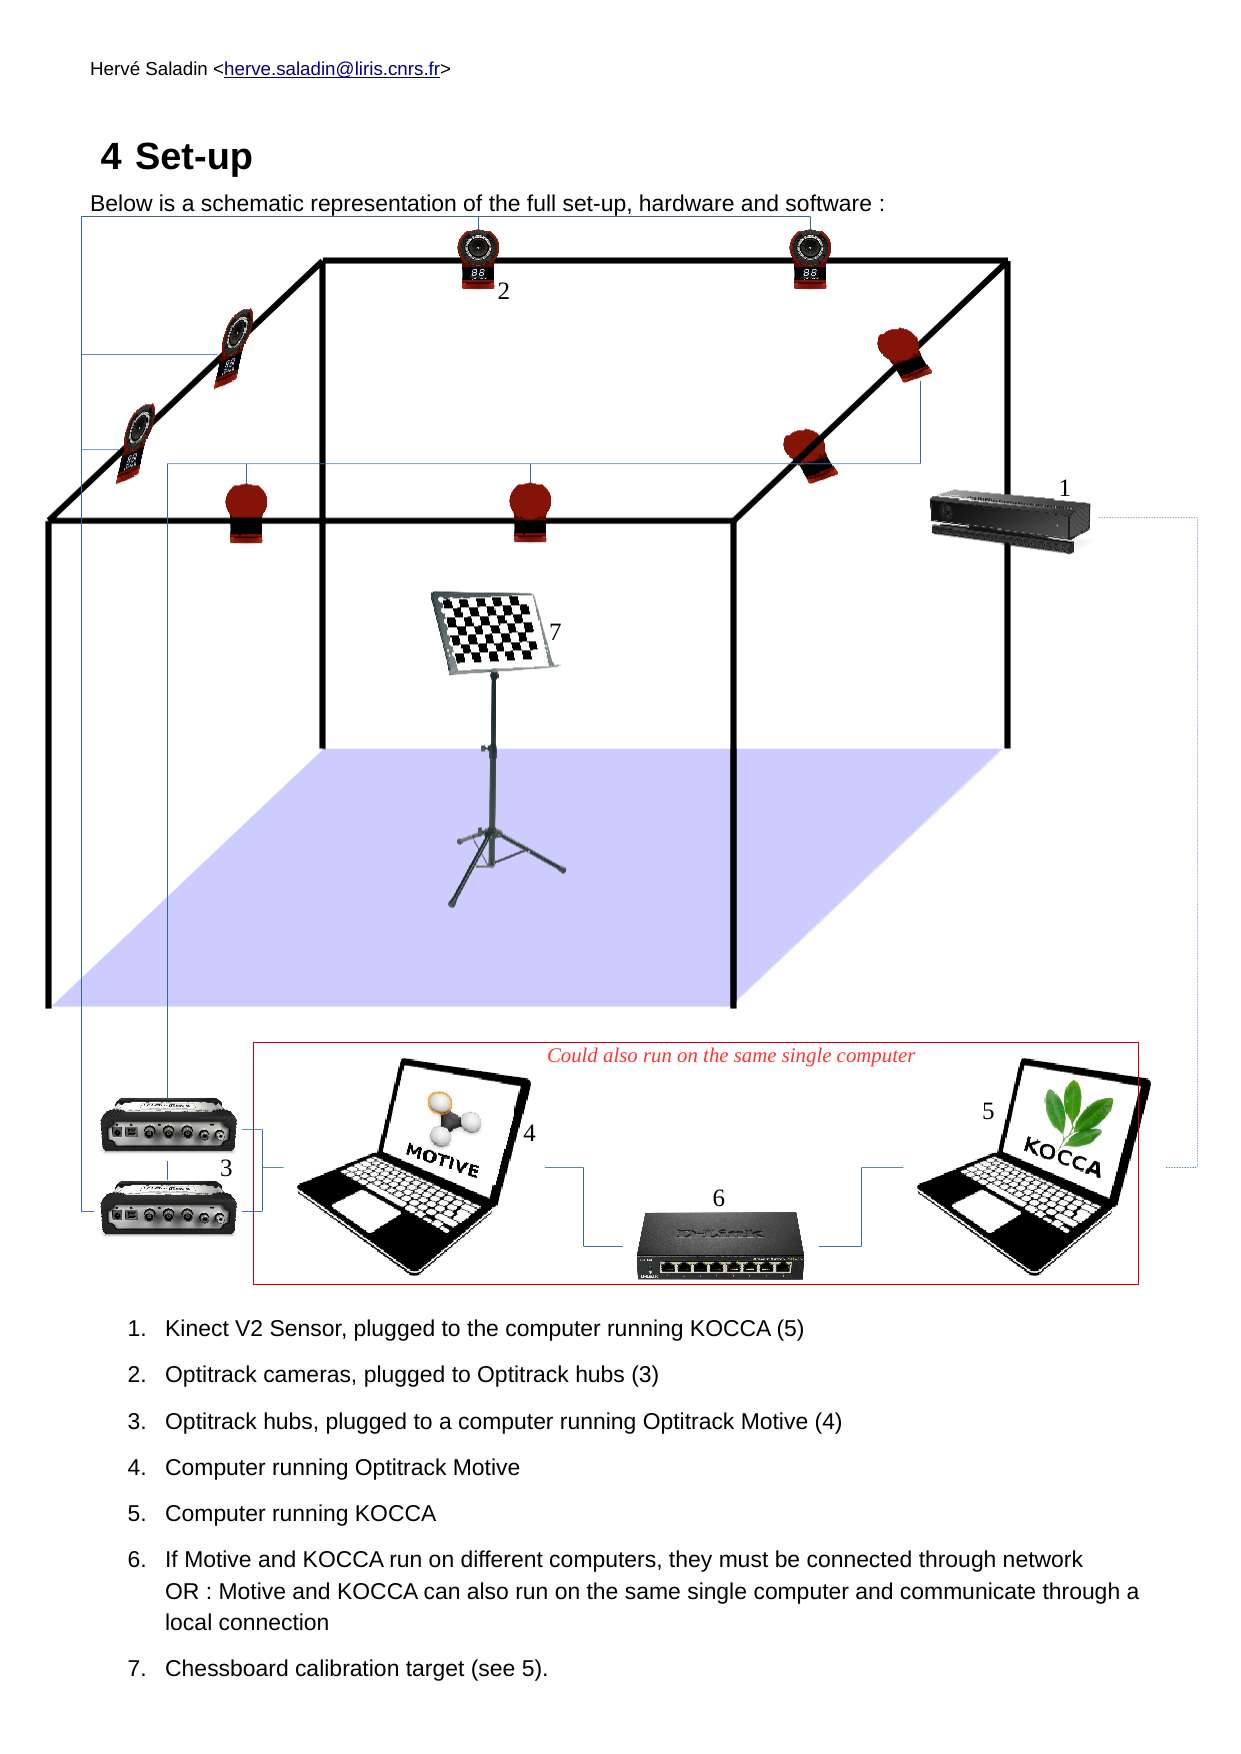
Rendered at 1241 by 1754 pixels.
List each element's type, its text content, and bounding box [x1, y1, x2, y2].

subtitle Set-up [90, 134, 1153, 177]
list Computer running KOCCA [127, 1500, 1153, 1526]
list Optitrack cameras, plugged to Optitrack hubs (3) [127, 1361, 1153, 1388]
list If Motive and KOCCA run on different computers, they must be connected through network OR : Motive and KOCCA can also run on the same single computer and communicate through a local connection [127, 1546, 1153, 1636]
list Chessboard calibration target (see 5). [127, 1655, 1153, 1682]
list Kinect V2 Sensor, plugged to the computer running KOCCA (5) [127, 1280, 1153, 1342]
text Below is a schematic representation of the full set-up, hardware and software : [90, 190, 1153, 216]
picture [254, 1043, 1138, 1280]
list Optitrack hubs, plugged to a computer running Optitrack Motive (4) [127, 1408, 1153, 1434]
picture [45, 216, 1198, 1280]
list Computer running Optitrack Motive [127, 1454, 1153, 1480]
